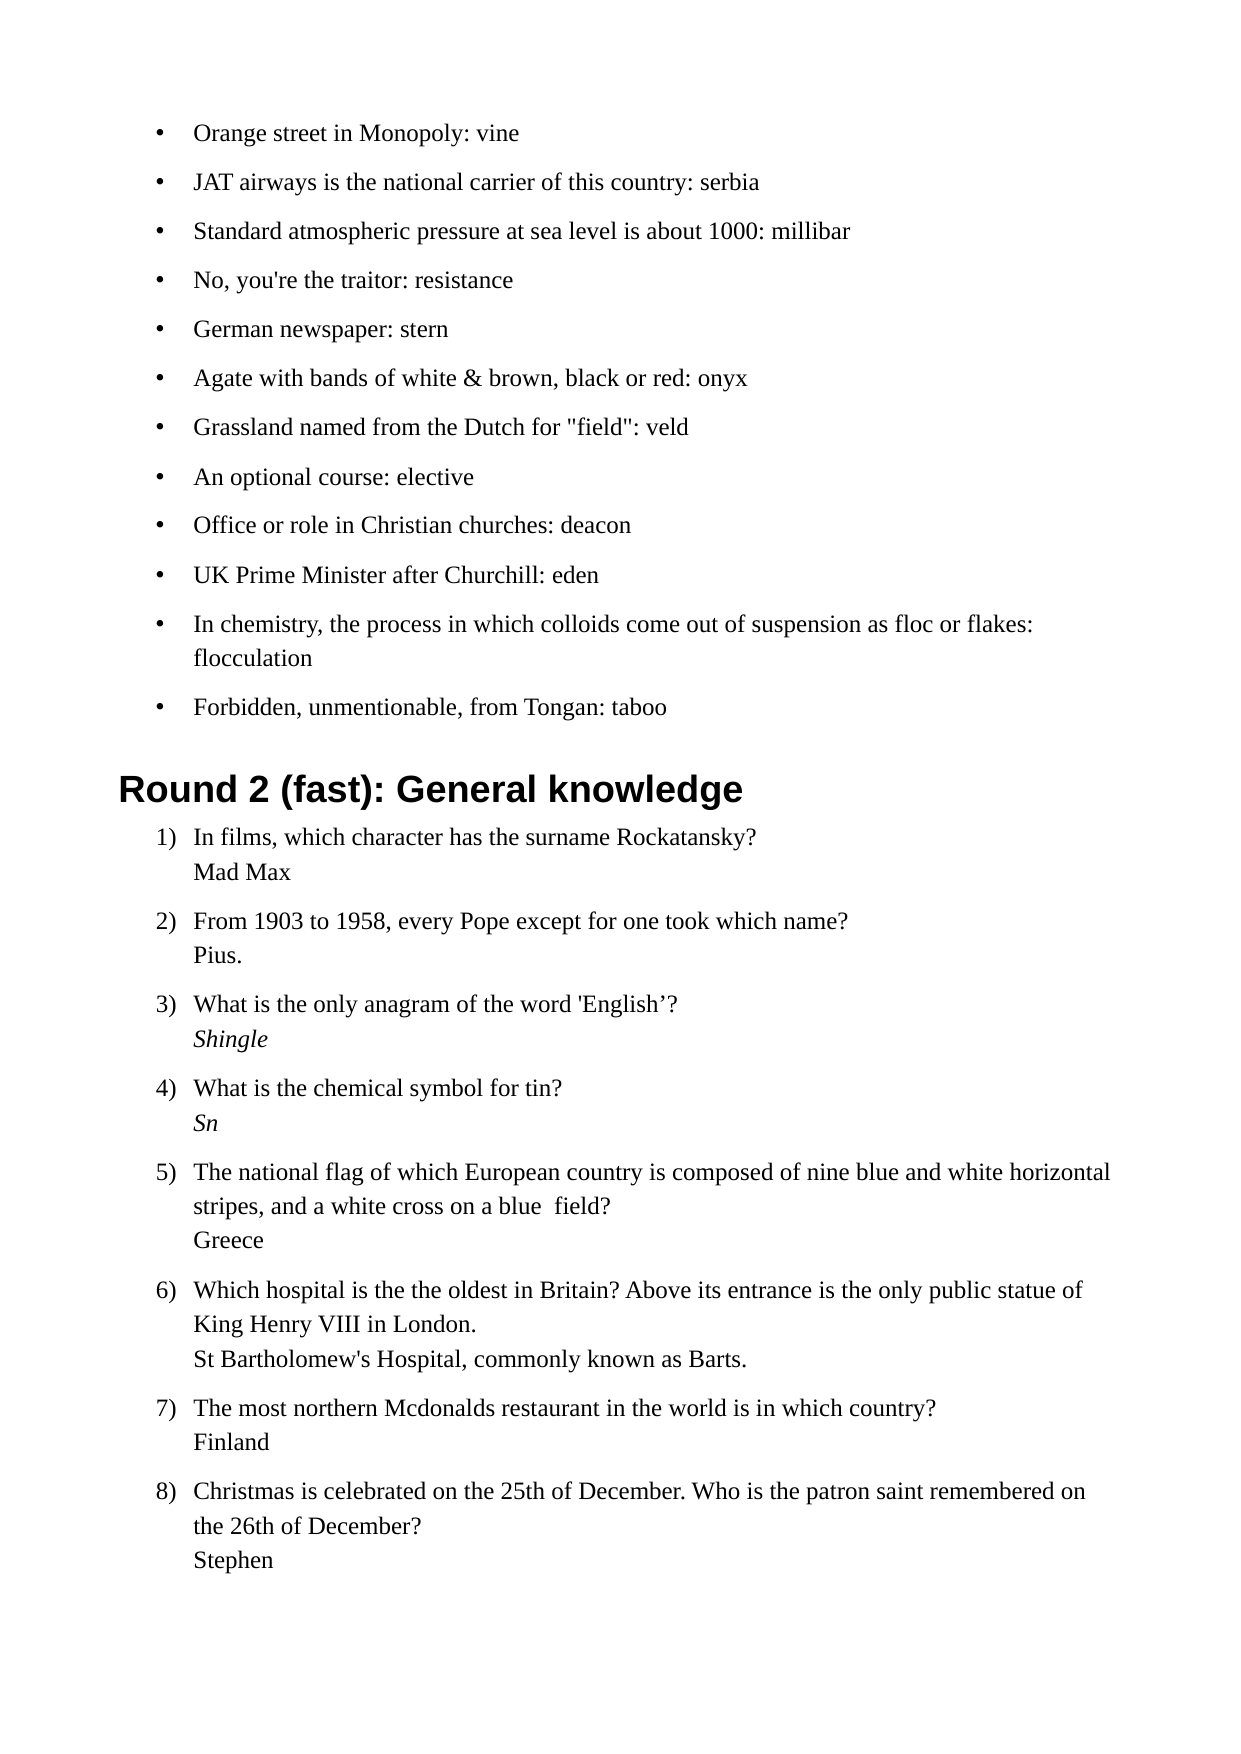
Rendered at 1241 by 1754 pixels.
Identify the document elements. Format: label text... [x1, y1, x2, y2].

list What is the chemical symbol for tin? Sn [156, 1073, 1122, 1136]
list In films, which character has the surname Rockatansky? Mad Max [156, 822, 1122, 886]
list The national flag of which European country is composed of nine blue and white horizontal stripes, and a white cross on a blue field? Greece [156, 1157, 1122, 1254]
list Office or role in Christian churches: deacon [156, 511, 1122, 539]
subtitle Round 2 (fast): General knowledge [118, 766, 1122, 810]
list The most northern Mcdonalds restaurant in the world is in which country? Finland [156, 1393, 1122, 1456]
list Forbidden, unmentionable, from Tongan: taboo [156, 692, 1122, 721]
list From 1903 to 1958, every Pope except for one took which name? Pius. [156, 906, 1122, 969]
list German newspaper: stern [156, 314, 1122, 343]
list Grassland named from the Dutch for "field": veld [156, 412, 1122, 441]
list Orange street in Monopoly: vine [156, 118, 1122, 147]
list UK Prime Minister after Churchill: eden [156, 560, 1122, 588]
list In chemistry, the process in which colloids come out of suspension as floc or flakes: flocculation [156, 609, 1122, 672]
list Which hospital is the the oldest in Britain? Above its entrance is the only public statue of King Henry VIII in London. St Bartholomew's Hospital, commonly known as Barts. [156, 1275, 1122, 1372]
list Christmas is celebrated on the 25th of December. Who is the patron saint remembered on the 26th of December? Stephen [156, 1476, 1122, 1574]
list Standard atmospheric pressure at sea level is about 1000: millibar [156, 216, 1122, 245]
list JAT airways is the national carrier of this country: serbia [156, 167, 1122, 196]
list No, you're the traitor: resistance [156, 265, 1122, 294]
list What is the only anagram of the word 'English’? Shingle [156, 989, 1122, 1053]
list Agate with bands of white & brown, black or red: onyx [156, 363, 1122, 392]
list An optional course: elective [156, 462, 1122, 490]
